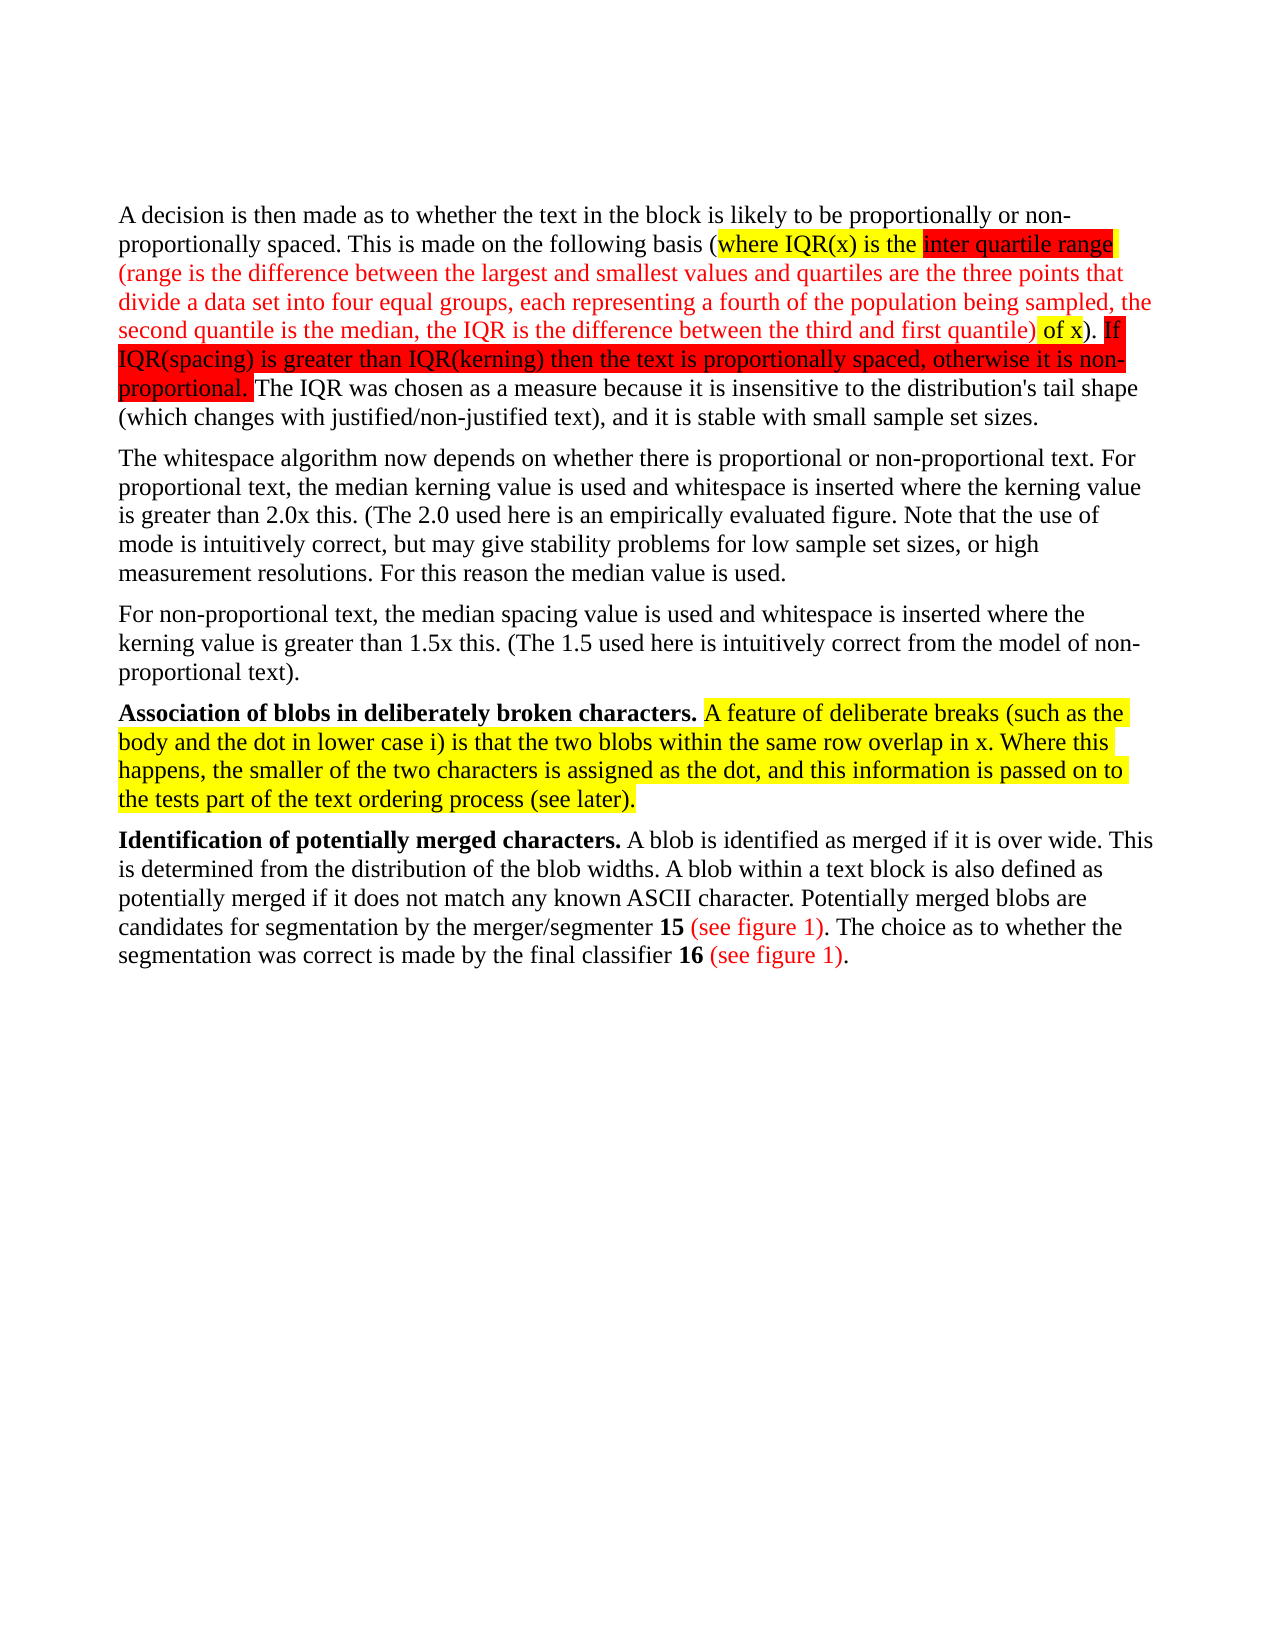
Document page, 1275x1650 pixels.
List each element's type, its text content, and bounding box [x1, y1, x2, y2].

text A decision is then made as to whether the text in the block is likely to be proportionally or non-proportionally spaced. This is made on the following basis (where IQR(x) is the inter quartile range (range is the difference between the largest and smallest values and quartiles are the three points that divide a data set into four equal groups, each representing a fourth of the population being sampled, the second quantile is the median, the IQR is the difference between the third and first quantile) of x). If IQR(spacing) is greater than IQR(kerning) then the text is proportionally spaced, otherwise it is non-proportional. The IQR was chosen as a measure because it is insensitive to the distribution's tail shape (which changes with justified/non-justified text), and it is stable with small sample set sizes. [118, 201, 1157, 431]
text For non-proportional text, the median spacing value is used and whitespace is inserted where the kerning value is greater than 1.5x this. (The 1.5 used here is intuitively correct from the model of non-proportional text). [118, 599, 1157, 686]
text Identification of potentially merged characters. A blob is identified as merged if it is over wide. This is determined from the distribution of the blob widths. A blob within a text block is also defined as potentially merged if it does not match any known ASCII character. Potentially merged blobs are candidates for segmentation by the merger/segmenter 15 (see figure 1). The choice as to whether the segmentation was correct is made by the final classifier 16 (see figure 1). [118, 826, 1157, 969]
text Association of blobs in deliberately broken characters. A feature of deliberate breaks (such as the body and the dot in lower case i) is that the two blobs within the same row overlap in x. Where this happens, the smaller of the two characters is assigned as the dot, and this information is passed on to the tests part of the text ordering process (see later). [118, 698, 1157, 813]
text The whitespace algorithm now depends on whether there is proportional or non-proportional text. For proportional text, the median kerning value is used and whitespace is inserted where the kerning value is greater than 2.0x this. (The 2.0 used here is an empirically evaluated figure. Note that the use of mode is intuitively correct, but may give stability problems for low sample set sizes, or high measurement resolutions. For this reason the median value is used. [118, 443, 1157, 587]
